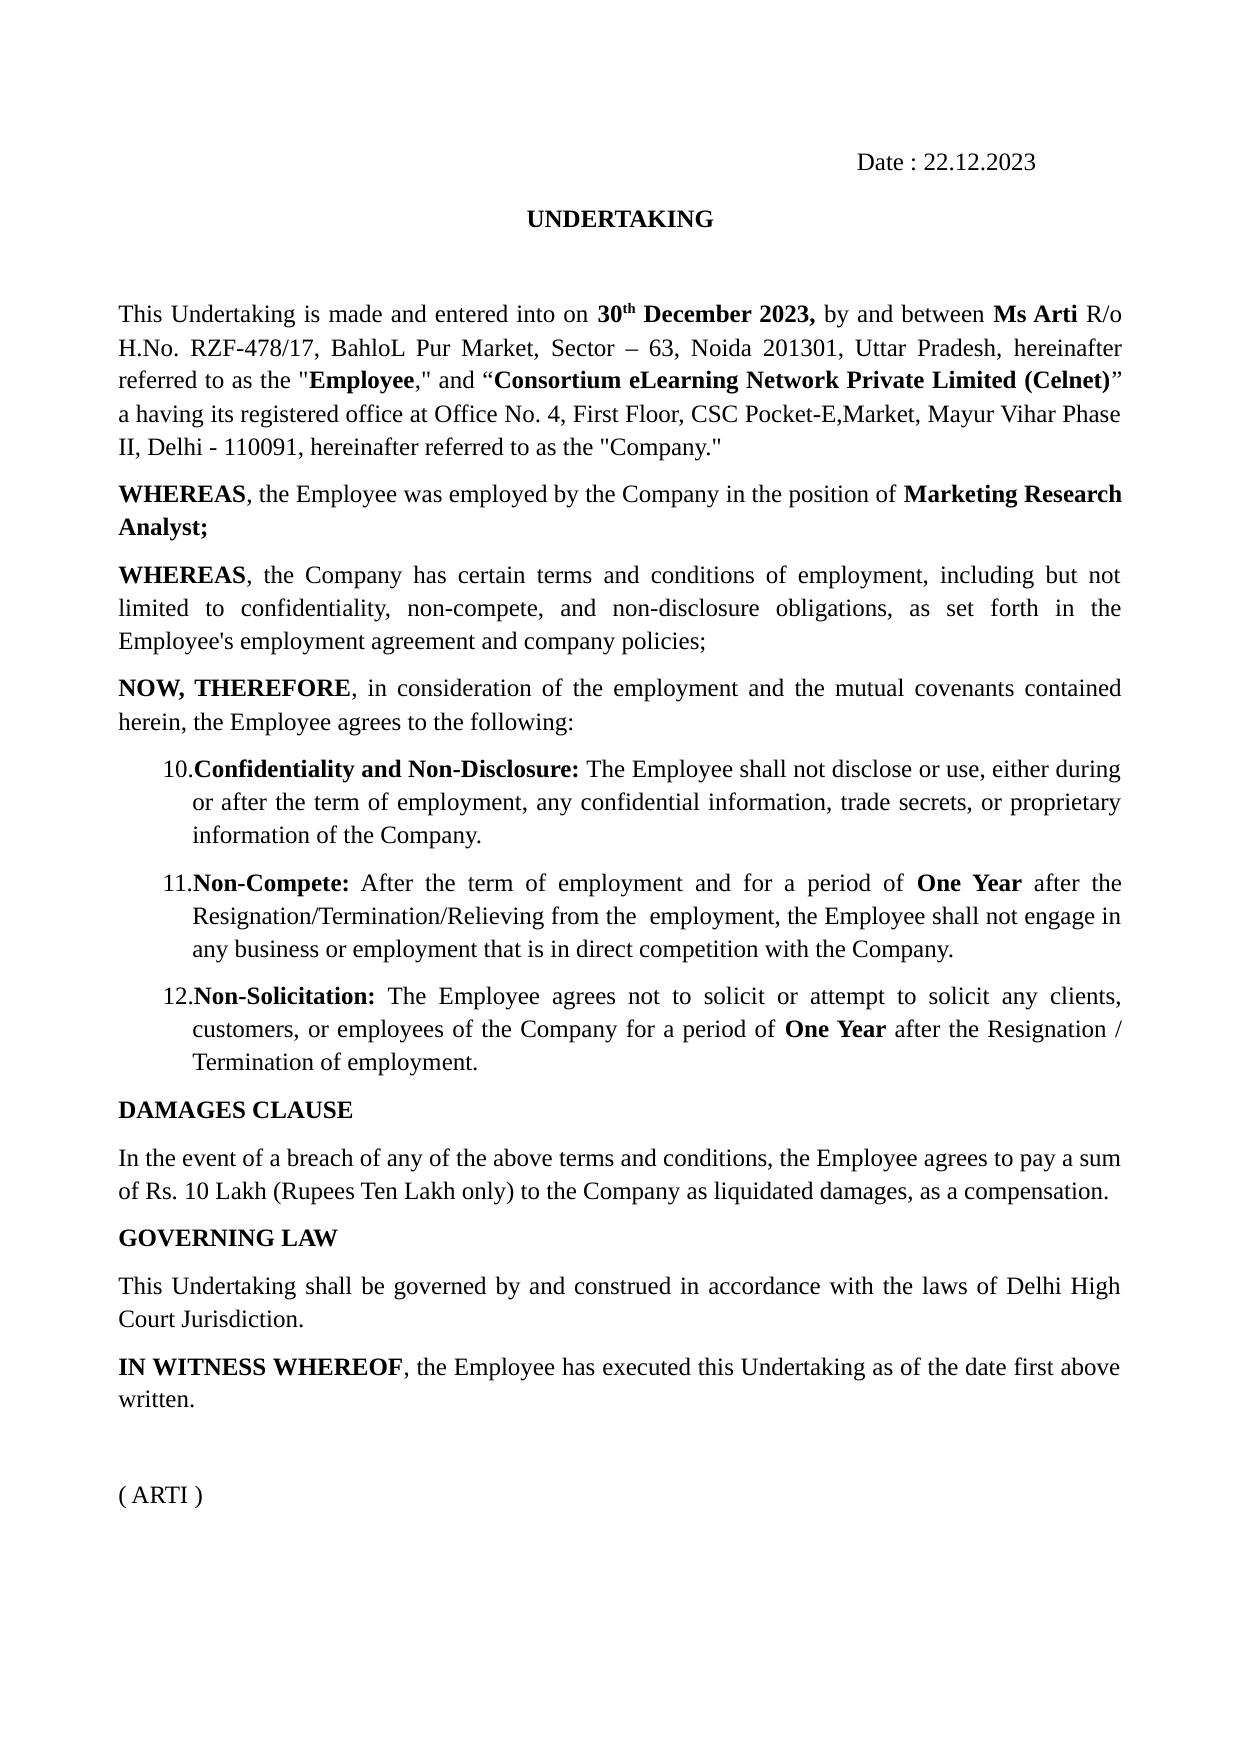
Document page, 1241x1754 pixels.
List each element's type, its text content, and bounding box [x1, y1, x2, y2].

text UNDERTAKING [118, 204, 1122, 233]
list Confidentiality and Non-Disclosure: The Employee shall not disclose or use, either during or after the term of employment, any confidential information, trade secrets, or proprietary information of the Company. [162, 754, 1122, 849]
text In the event of a breach of any of the above terms and conditions, the Employee agrees to pay a sum of Rs. 10 Lakh (Rupees Ten Lakh only) to the Company as liquidated damages, as a compensation. [118, 1143, 1122, 1204]
text IN WITNESS WHEREOF, the Employee has executed this Undertaking as of the date first above written. [118, 1352, 1122, 1413]
text NOW, THEREFORE, in consideration of the employment and the mutual covenants contained herein, the Employee agrees to the following: [118, 673, 1122, 735]
text Date : 22.12.2023 [118, 147, 1122, 176]
text GOVERNING LAW [118, 1223, 1122, 1252]
text WHEREAS, the Employee was employed by the Company in the position of Marketing Research Analyst; [118, 479, 1122, 541]
text ( ARTI ) [118, 1480, 1122, 1508]
list Non-Compete: After the term of employment and for a period of One Year after the Resignation/Termination/Relieving from the employment, the Employee shall not engage in any business or employment that is in direct competition with the Company. [162, 868, 1122, 963]
text WHEREAS, the Company has certain terms and conditions of employment, including but not limited to confidentiality, non-compete, and non-disclosure obligations, as set forth in the Employee's employment agreement and company policies; [118, 560, 1122, 655]
list Non-Solicitation: The Employee agrees not to solicit or attempt to solicit any clients, customers, or employees of the Company for a period of One Year after the Resignation / Termination of employment. [162, 981, 1122, 1076]
text This Undertaking shall be governed by and construed in accordance with the laws of Delhi High Court Jurisdiction. [118, 1271, 1122, 1333]
text This Undertaking is made and entered into on 30th December 2023, by and between Ms Arti R/o H.No. RZF-478/17, BahloL Pur Market, Sector – 63, Noida 201301, Uttar Pradesh, hereinafter referred to as the "Employee," and “Consortium eLearning Network Private Limited (Celnet)” a having its registered office at Office No. 4, First Floor, CSC Pocket-E,Market, Mayur Vihar Phase II, Delhi - 110091, hereinafter referred to as the "Company." [118, 299, 1122, 460]
text DAMAGES CLAUSE [118, 1095, 1122, 1124]
